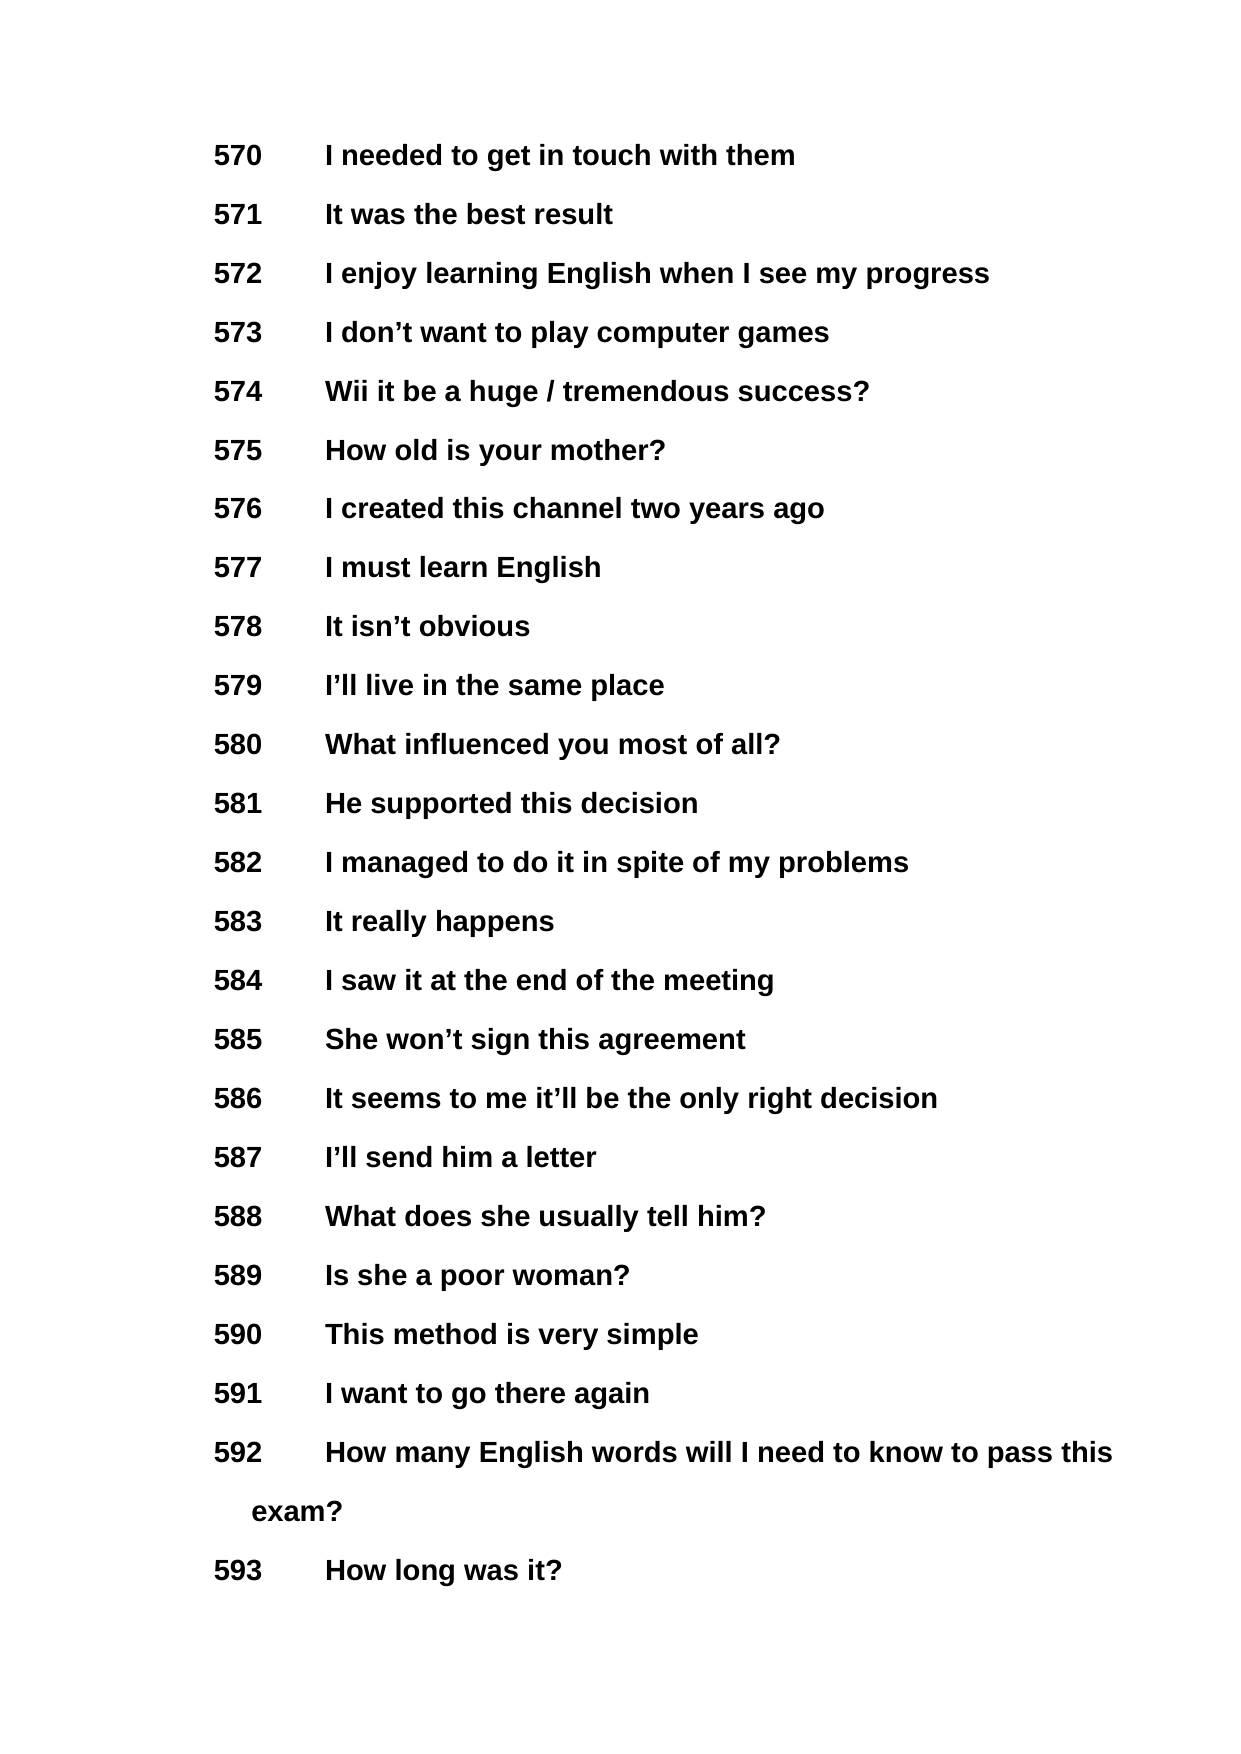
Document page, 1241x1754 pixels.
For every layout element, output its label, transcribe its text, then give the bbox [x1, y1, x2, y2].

list I created this channel two years ago [213, 472, 1152, 531]
list How old is your mother? [213, 413, 1152, 472]
list It isn’t obvious [213, 590, 1152, 649]
list I needed to get in touch with them [213, 118, 1152, 177]
list I want to go there again [213, 1356, 1152, 1415]
list How many English words will I need to know to pass this exam? [213, 1415, 1152, 1533]
list It was the best result [213, 177, 1152, 236]
list How long was it? [213, 1533, 1152, 1592]
list She won’t sign this agreement [213, 1002, 1152, 1061]
list He supported this decision [213, 767, 1152, 826]
list This method is very simple [213, 1297, 1152, 1356]
list What does she usually tell him? [213, 1179, 1152, 1238]
list I saw it at the end of the meeting [213, 943, 1152, 1002]
list Is she a poor woman? [213, 1238, 1152, 1297]
list I’ll live in the same place [213, 649, 1152, 708]
list It seems to me it’ll be the only right decision [213, 1061, 1152, 1120]
list I don’t want to play computer games [213, 295, 1152, 354]
list I managed to do it in spite of my problems [213, 826, 1152, 884]
list What influenced you most of all? [213, 708, 1152, 767]
list I enjoy learning English when I see my progress [213, 236, 1152, 295]
list Wii it be a huge / tremendous success? [213, 354, 1152, 413]
list It really happens [213, 884, 1152, 943]
list I must learn English [213, 531, 1152, 590]
list I’ll send him a letter [213, 1120, 1152, 1179]
